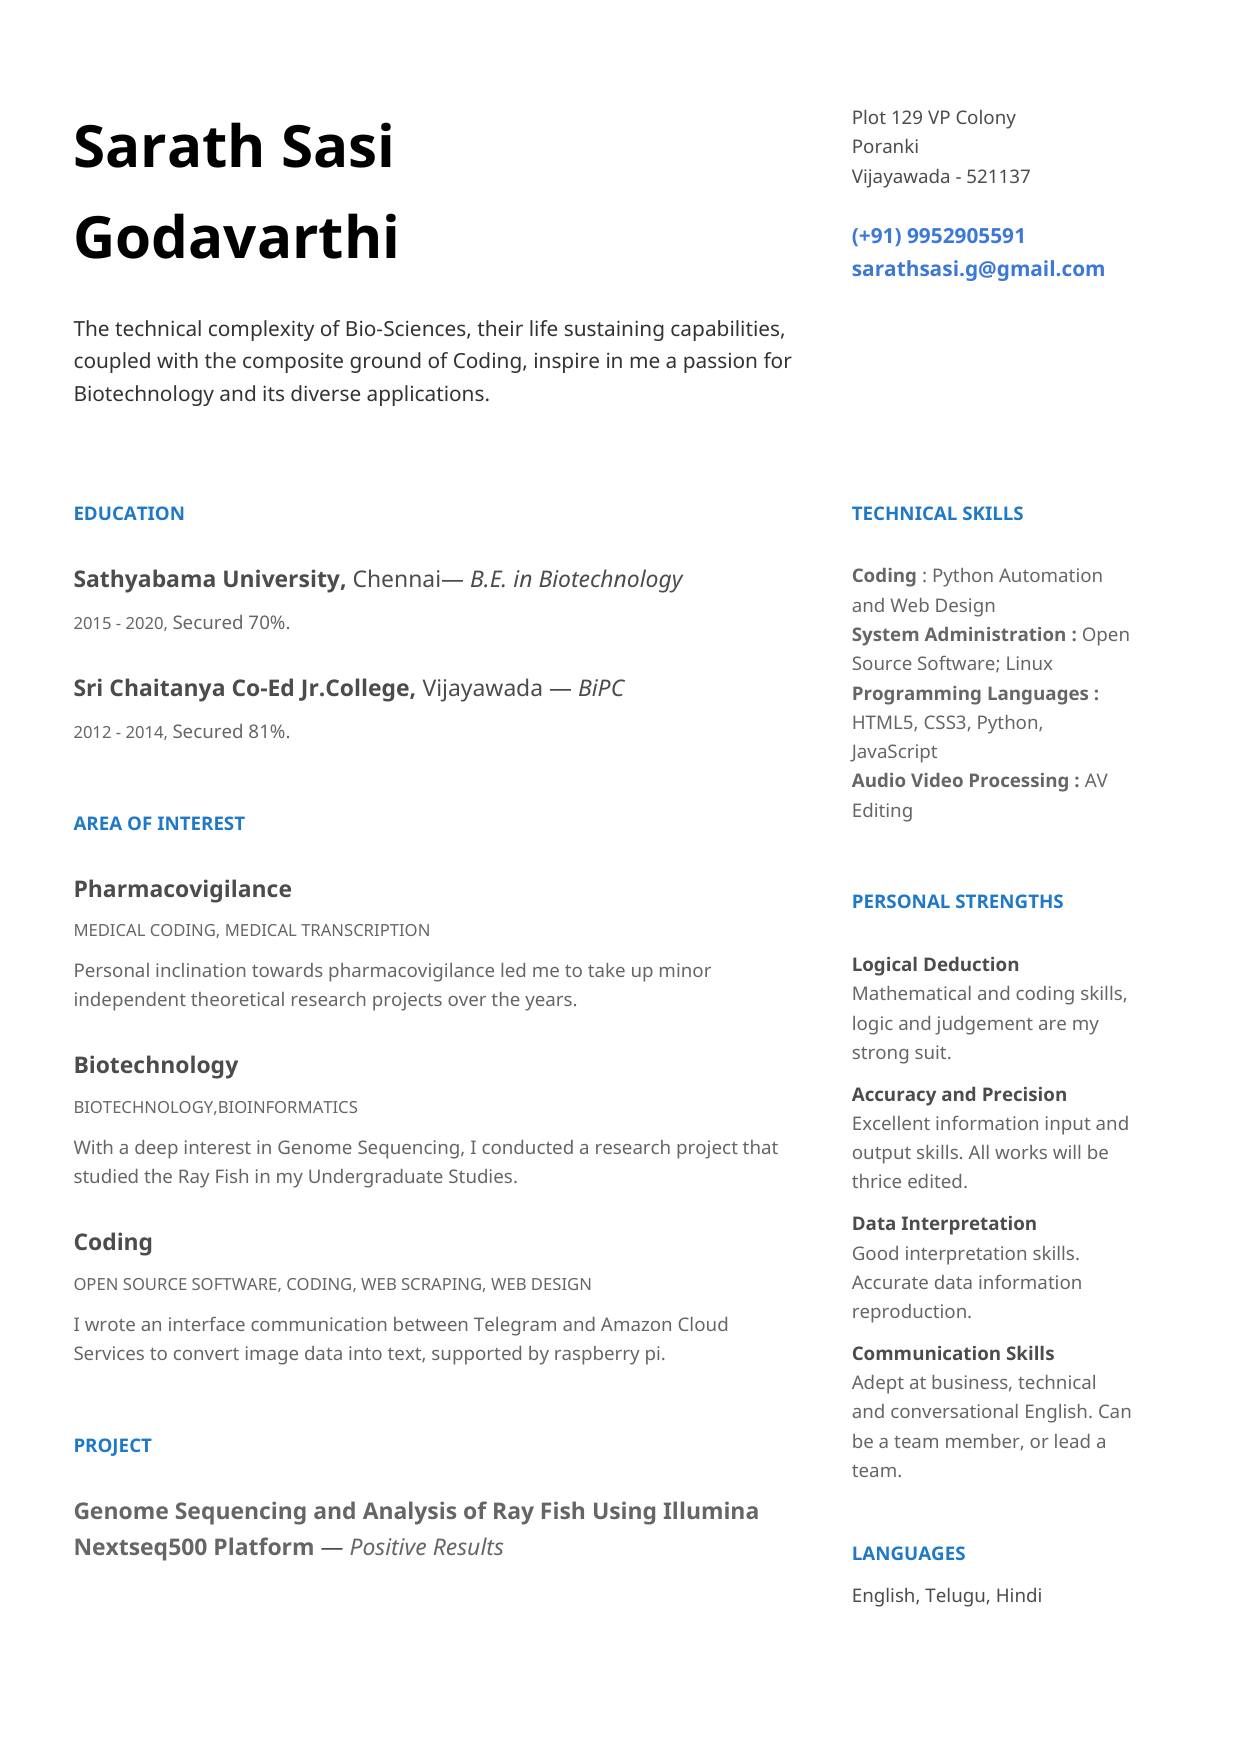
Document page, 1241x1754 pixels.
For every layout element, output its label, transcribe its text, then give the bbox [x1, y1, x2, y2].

table_cell EDUCATION Sathyabama University, Chennai— B.E. in Biotechnology 2015 - 2020, Secured 70%. Sri Chaitanya Co-Ed Jr.College, Vijayawada — BiPC 2012 - 2014, Secured 81%. AREA OF INTEREST Pharmacovigilance MEDICAL CODING, MEDICAL TRANSCRIPTION Personal inclination towards pharmacovigilance led me to take up minor independent theoretical research projects over the years. Biotechnology BIOTECHNOLOGY,BIOINFORMATICS With a deep interest in Genome Sequencing, I conducted a research project that studied the Ray Fish in my Undergraduate Studies. Coding OPEN SOURCE SOFTWARE, CODING, WEB SCRAPING, WEB DESIGN I wrote an interface communication between Telegram and Amazon Cloud Services to convert image data into text, supported by raspberry pi. PROJECT Genome Sequencing and Analysis of Ray Fish Using Illumina Nextseq500 Platform — Positive Results [58, 423, 837, 1661]
table_header Sarath Sasi Godavarthi The technical complexity of Bio-Sciences, their life sustaining capabilities, coupled with the composite ground of Coding, inspire in me a passion for Biotechnology and its diverse applications. [58, 90, 837, 423]
table_cell TECHNICAL SKILLS Coding : Python Automation and Web Design System Administration : Open Source Software; Linux Programming Languages : HTML5, CSS3, Python, JavaScript Audio Video Processing : AV Editing PERSONAL STRENGTHS Logical Deduction Mathematical and coding skills, logic and judgement are my strong suit. Accuracy and Precision Excellent information input and output skills. All works will be thrice edited. Data Interpretation Good interpretation skills. Accurate data information reproduction. Communication Skills Adept at business, technical and conversational English. Can be a team member, or lead a team. LANGUAGES English, Telugu, Hindi [837, 423, 1181, 1661]
table_header Plot 129 VP Colony Poranki Vijayawada - 521137 (+91) 9952905591 sarathsasi.g@gmail.com [837, 90, 1181, 423]
